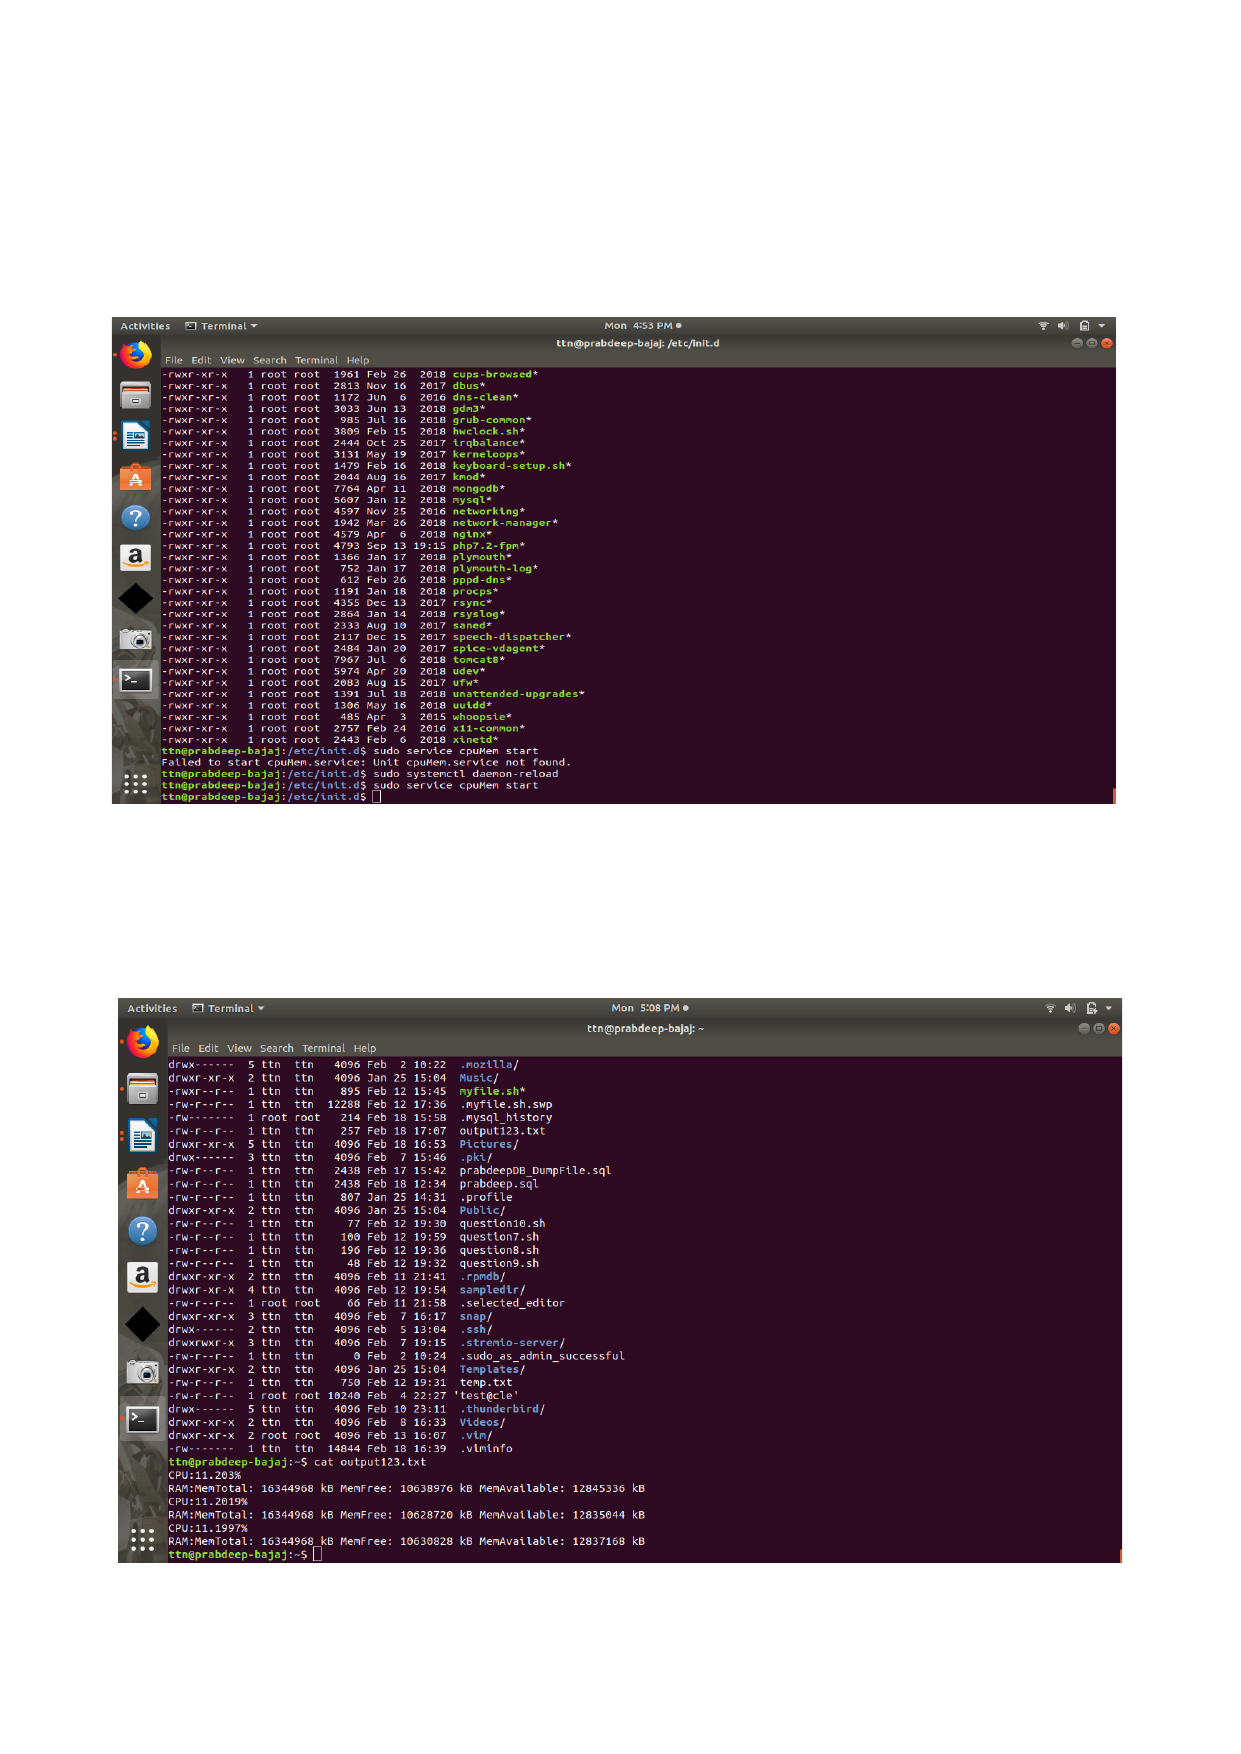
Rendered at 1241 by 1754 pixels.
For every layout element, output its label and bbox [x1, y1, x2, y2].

picture [118, 998, 1123, 1563]
picture [111, 317, 1116, 804]
